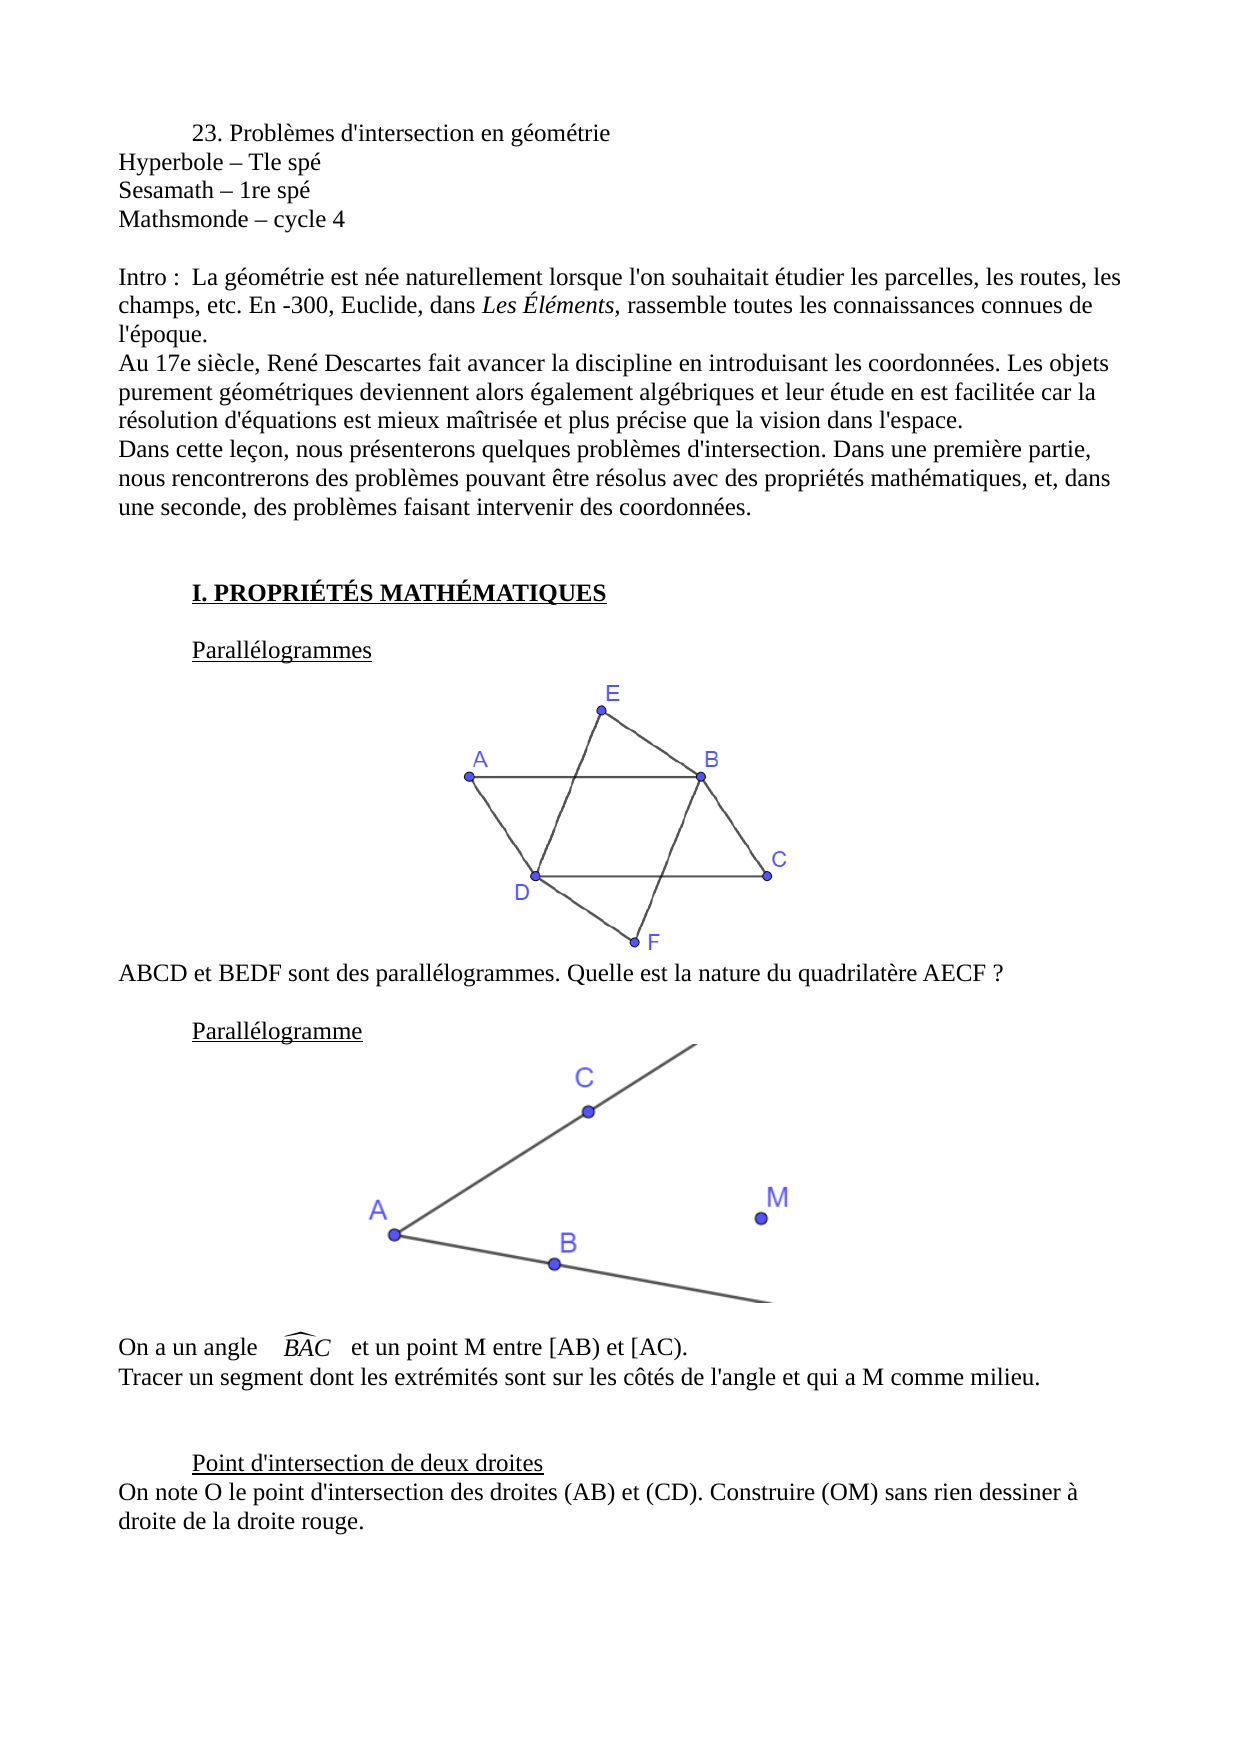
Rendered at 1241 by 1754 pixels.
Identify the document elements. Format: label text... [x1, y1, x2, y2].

text Tracer un segment dont les extrémités sont sur les côtés de l'angle et qui a M comme milieu. [118, 1362, 1122, 1391]
text 23. Problèmes d'intersection en géométrie [118, 118, 1122, 147]
text Point d'intersection de deux droites [118, 1448, 1122, 1477]
text Parallélogramme [118, 1016, 1122, 1044]
text Au 17e siècle, René Descartes fait avancer la discipline en introduisant les coordonnées. Les objets purement géométriques deviennent alors également algébriques et leur étude en est facilitée car la résolution d'équations est mieux maîtrisée et plus précise que la vision dans l'espace. [118, 348, 1122, 434]
text On note O le point d'intersection des droites (AB) et (CD). Construire (OM) sans rien dessiner à droite de la droite rouge. [118, 1477, 1122, 1534]
text Sesamath – 1re spé [118, 176, 1122, 204]
text I. PROPRIÉTÉS MATHÉMATIQUES [118, 578, 1122, 607]
text Mathsmonde – cycle 4 [118, 204, 1122, 233]
text Dans cette leçon, nous présenterons quelques problèmes d'intersection. Dans une première partie, nous rencontrerons des problèmes pouvant être résolus avec des propriétés mathématiques, et, dans une seconde, des problèmes faisant intervenir des coordonnées. [118, 434, 1122, 521]
picture [349, 1044, 891, 1303]
text ABCD et BEDF sont des parallélogrammes. Quelle est la nature du quadrilatère AECF ? [118, 664, 1122, 987]
text Intro : La géométrie est née naturellement lorsque l'on souhaitait étudier les parcelles, les routes, les champs, etc. En -300, Euclide, dans Les Éléments, rassemble toutes les connaissances connues de l'époque. [118, 262, 1122, 348]
text Hyperbole – Tle spé [118, 147, 1122, 176]
text On a un angle et un point M entre [AB) et [AC). [118, 1331, 1122, 1362]
text Parallélogrammes [118, 636, 1122, 664]
picture [442, 664, 798, 959]
